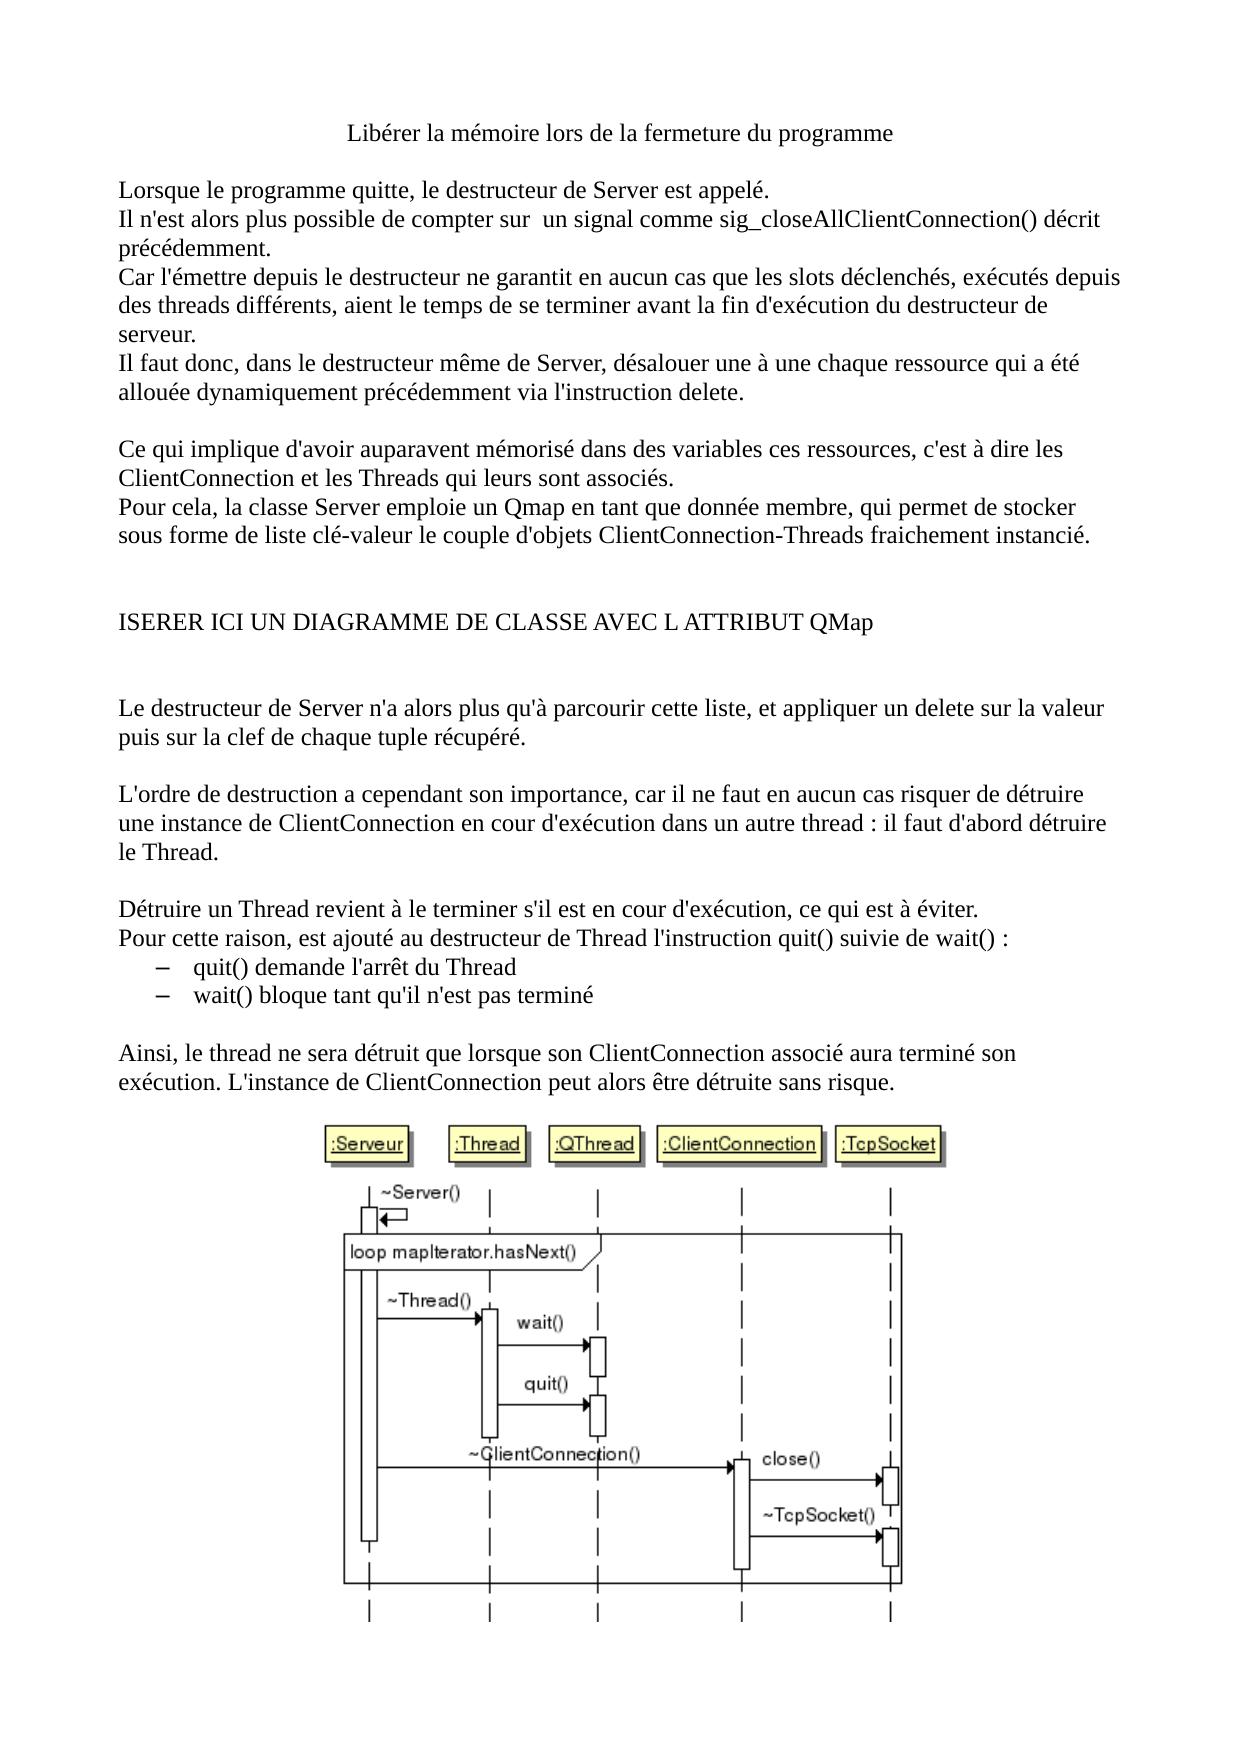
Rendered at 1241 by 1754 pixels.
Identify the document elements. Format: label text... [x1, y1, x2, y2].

text Détruire un Thread revient à le terminer s'il est en cour d'exécution, ce qui est à éviter. [118, 894, 1122, 923]
list quit() demande l'arrêt du Thread [156, 952, 1122, 981]
text Il faut donc, dans le destructeur même de Server, désalouer une à une chaque ressource qui a été allouée dynamiquement précédemment via l'instruction delete. [118, 348, 1122, 406]
list wait() bloque tant qu'il n'est pas terminé [156, 981, 1122, 1009]
text Pour cette raison, est ajouté au destructeur de Thread l'instruction quit() suivie de wait() : [118, 923, 1122, 952]
text Pour cela, la classe Server emploie un Qmap en tant que donnée membre, qui permet de stocker sous forme de liste clé-valeur le couple d'objets ClientConnection-Threads fraichement instancié. [118, 492, 1122, 549]
text Il n'est alors plus possible de compter sur un signal comme sig_closeAllClientConnection() décrit précédemment. [118, 204, 1122, 262]
text Le destructeur de Server n'a alors plus qu'à parcourir cette liste, et appliquer un delete sur la valeur puis sur la clef de chaque tuple récupéré. [118, 693, 1122, 751]
text Ainsi, le thread ne sera détruit que lorsque son ClientConnection associé aura terminé son exécution. L'instance de ClientConnection peut alors être détruite sans risque. [118, 1038, 1122, 1096]
text Car l'émettre depuis le destructeur ne garantit en aucun cas que les slots déclenchés, exécutés depuis des threads différents, aient le temps de se terminer avant la fin d'exécution du destructeur de serveur. [118, 262, 1122, 348]
text ISERER ICI UN DIAGRAMME DE CLASSE AVEC L ATTRIBUT QMap [118, 607, 1122, 636]
picture [314, 1116, 948, 1622]
text L'ordre de destruction a cependant son importance, car il ne faut en aucun cas risquer de détruire une instance de ClientConnection en cour d'exécution dans un autre thread : il faut d'abord détruire le Thread. [118, 779, 1122, 866]
text Ce qui implique d'avoir auparavent mémorisé dans des variables ces ressources, c'est à dire les ClientConnection et les Threads qui leurs sont associés. [118, 434, 1122, 492]
text Lorsque le programme quitte, le destructeur de Server est appelé. [118, 176, 1122, 204]
text Libérer la mémoire lors de la fermeture du programme [118, 118, 1122, 147]
